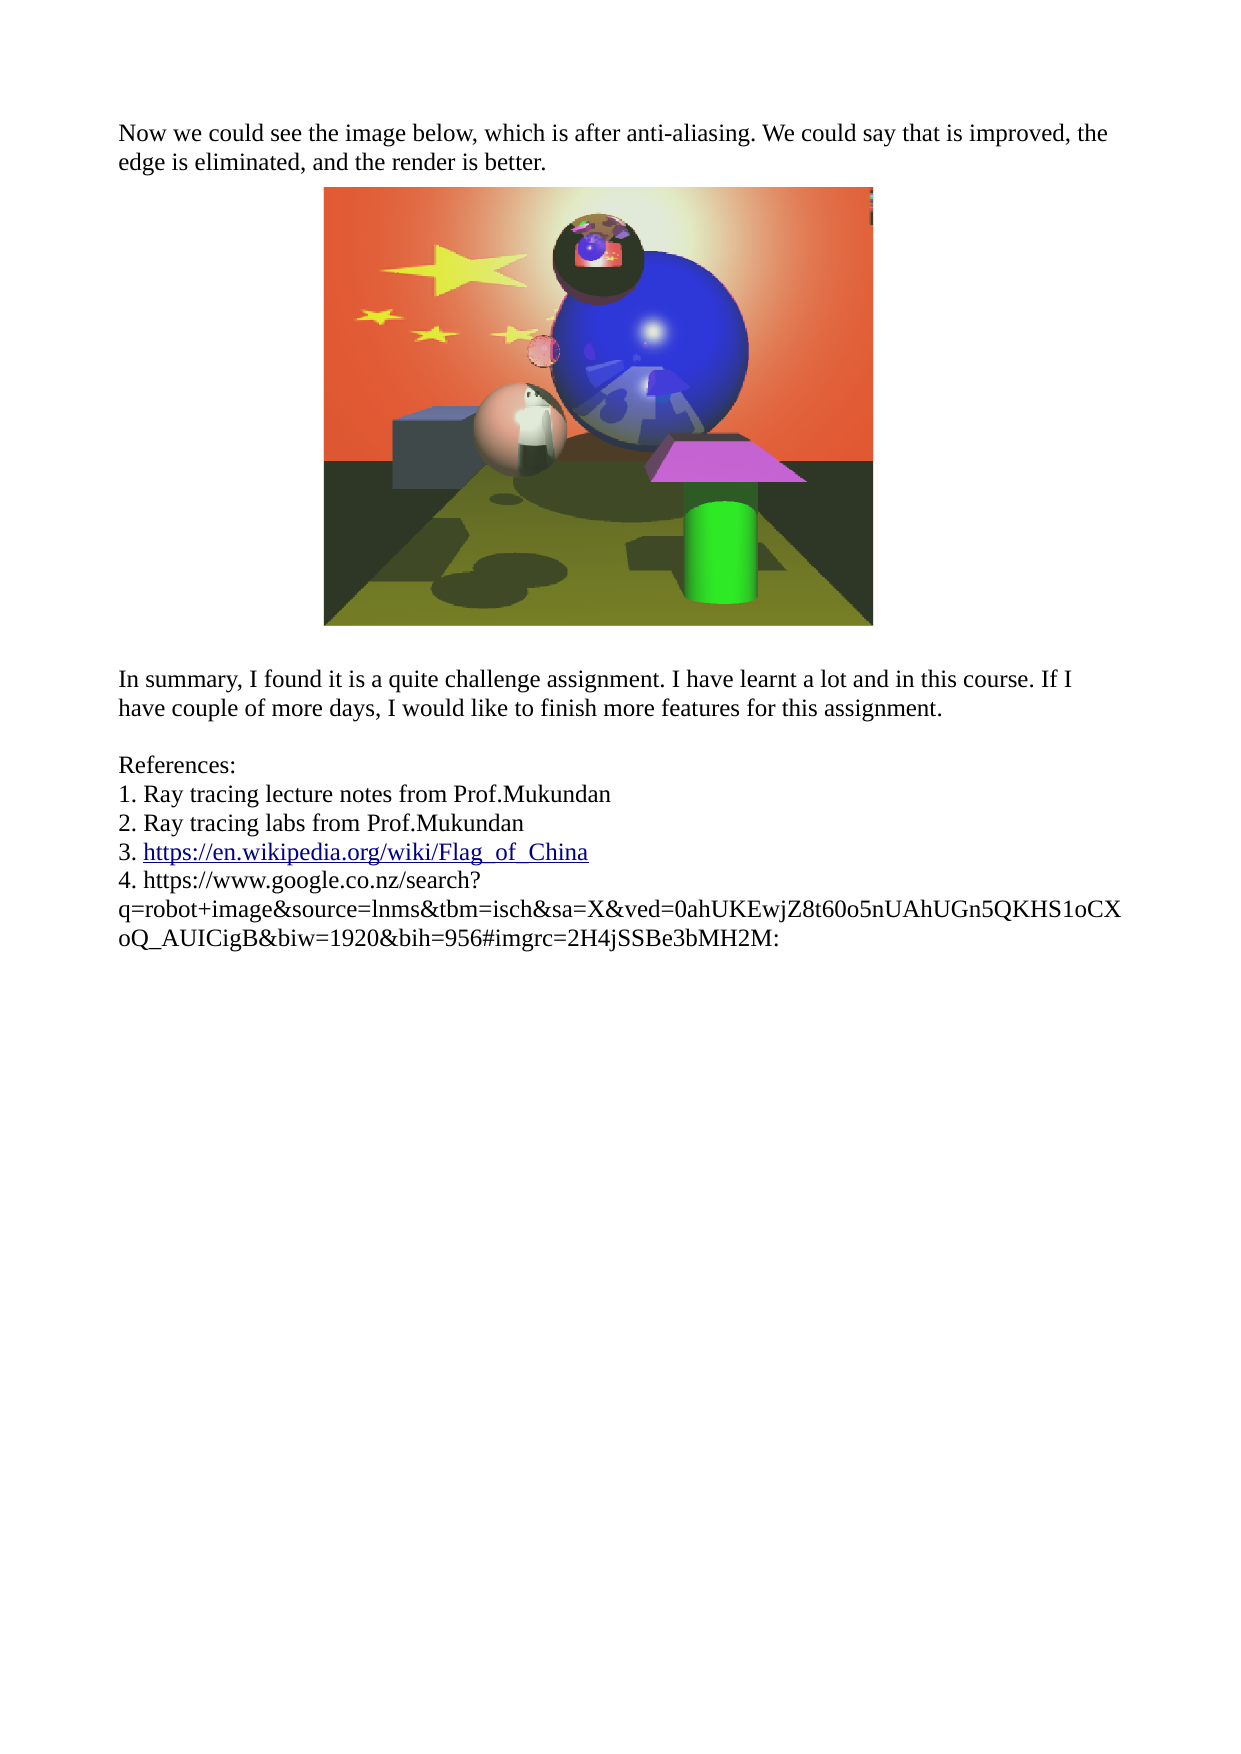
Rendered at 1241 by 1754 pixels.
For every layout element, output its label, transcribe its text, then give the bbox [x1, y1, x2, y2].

text 3. https://en.wikipedia.org/wiki/Flag_of_China [118, 837, 1122, 866]
picture [323, 187, 874, 626]
text References: [118, 751, 1122, 779]
text 4. https://www.google.co.nz/search?q=robot+image&source=lnms&tbm=isch&sa=X&ved=0ahUKEwjZ8t60o5nUAhUGn5QKHS1oCXoQ_AUICigB&biw=1920&bih=956#imgrc=2H4jSSBe3bMH2M: [118, 866, 1122, 952]
text Now we could see the image below, which is after anti-aliasing. We could say that is improved, the edge is eliminated, and the render is better. [118, 118, 1122, 176]
text 2. Ray tracing labs from Prof.Mukundan [118, 808, 1122, 837]
text In summary, I found it is a quite challenge assignment. I have learnt a lot and in this course. If I have couple of more days, I would like to finish more features for this assignment. [118, 664, 1122, 722]
text 1. Ray tracing lecture notes from Prof.Mukundan [118, 779, 1122, 808]
